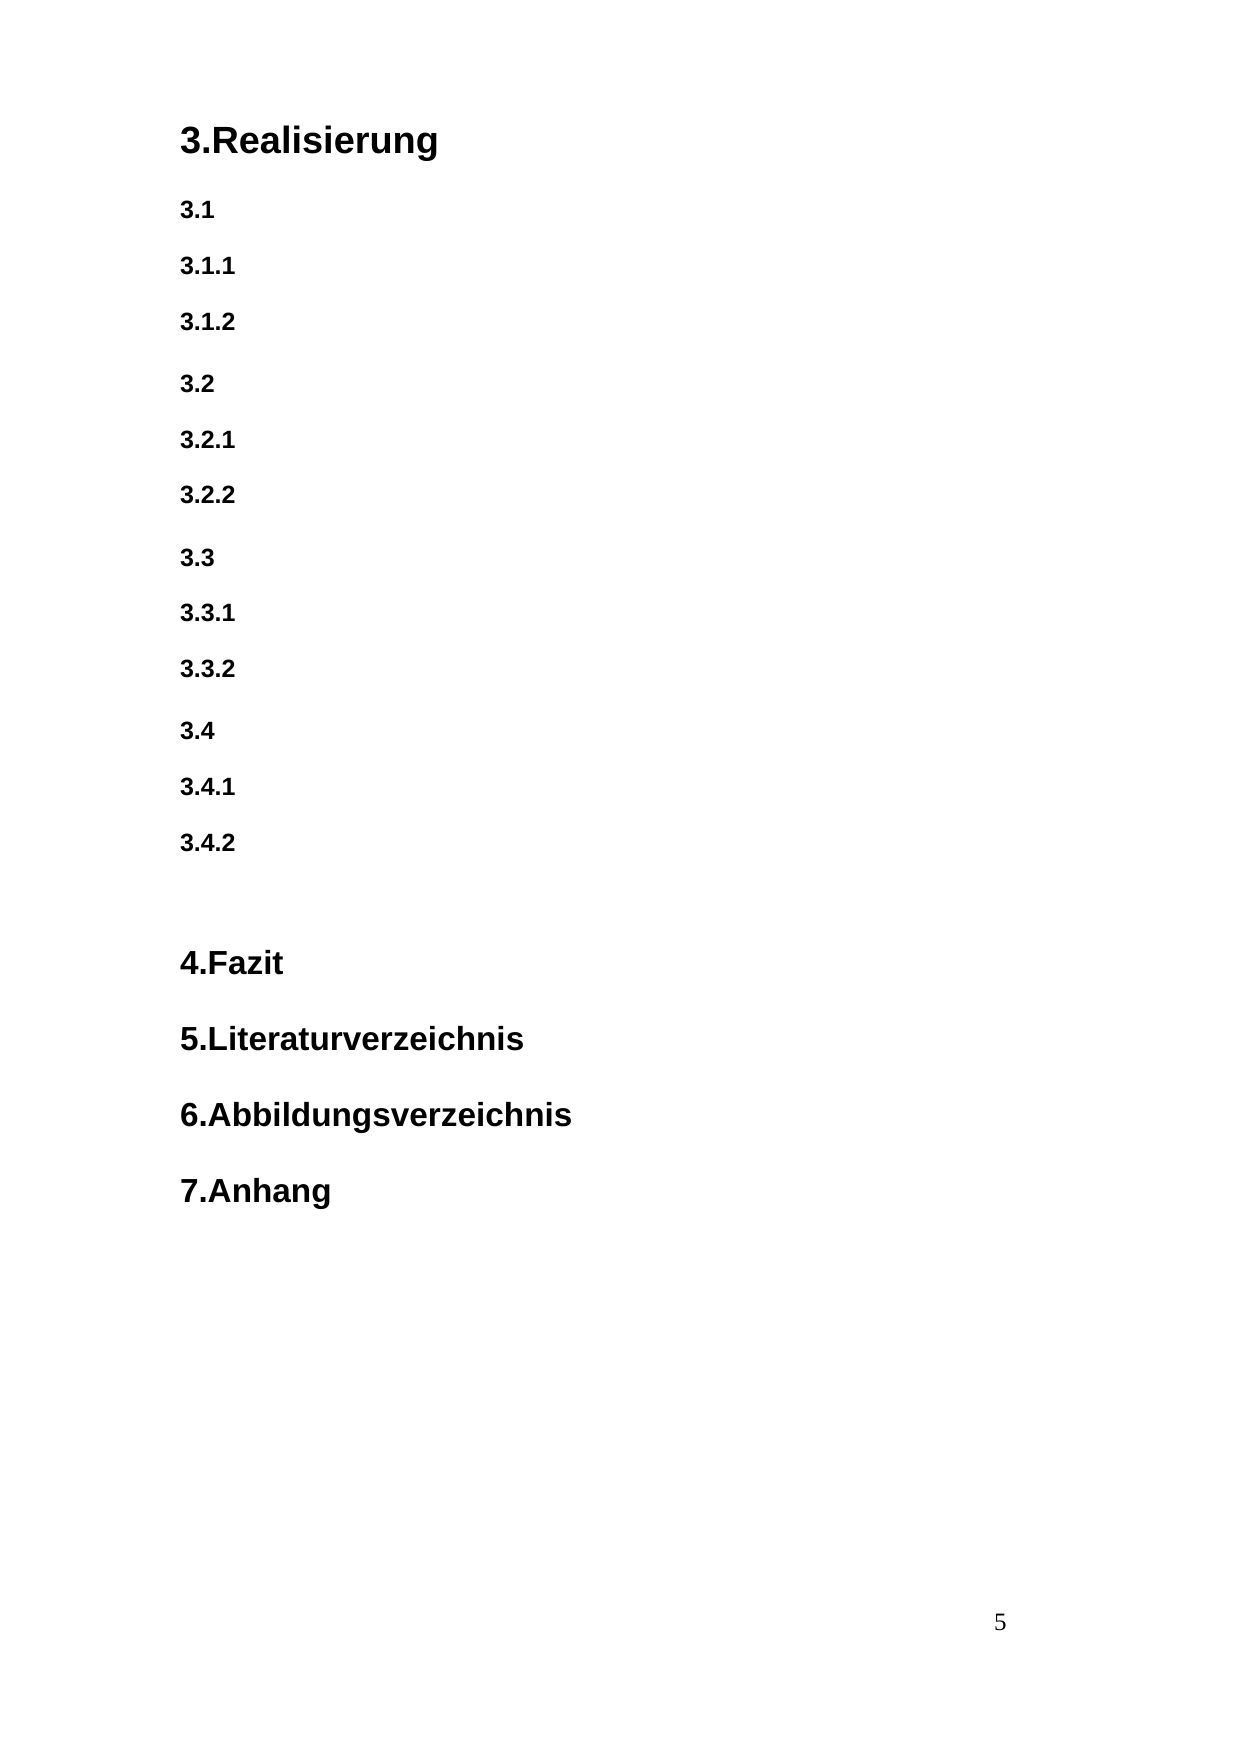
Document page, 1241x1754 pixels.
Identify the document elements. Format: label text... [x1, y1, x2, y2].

subtitle 3.3 [180, 543, 1006, 571]
subtitle 4.Fazit [180, 943, 1006, 982]
subtitle 3.1.2 [180, 307, 1006, 336]
subtitle 7.Anhang [180, 1171, 1006, 1209]
subtitle 5.Literaturverzeichnis [180, 1019, 1006, 1058]
subtitle 3.2 [180, 369, 1006, 398]
subtitle 3.1.1 [180, 251, 1006, 280]
subtitle 3.3.1 [180, 598, 1006, 627]
subtitle 3.1 [180, 195, 1006, 224]
subtitle 3.Realisierung [180, 118, 1006, 162]
subtitle 3.4 [180, 716, 1006, 745]
subtitle 3.3.2 [180, 654, 1006, 683]
subtitle 3.4.2 [180, 828, 1006, 857]
subtitle 3.4.1 [180, 772, 1006, 801]
subtitle 3.2.1 [180, 425, 1006, 453]
subtitle 3.2.2 [180, 481, 1006, 509]
subtitle 6.Abbildungsverzeichnis [180, 1095, 1006, 1134]
